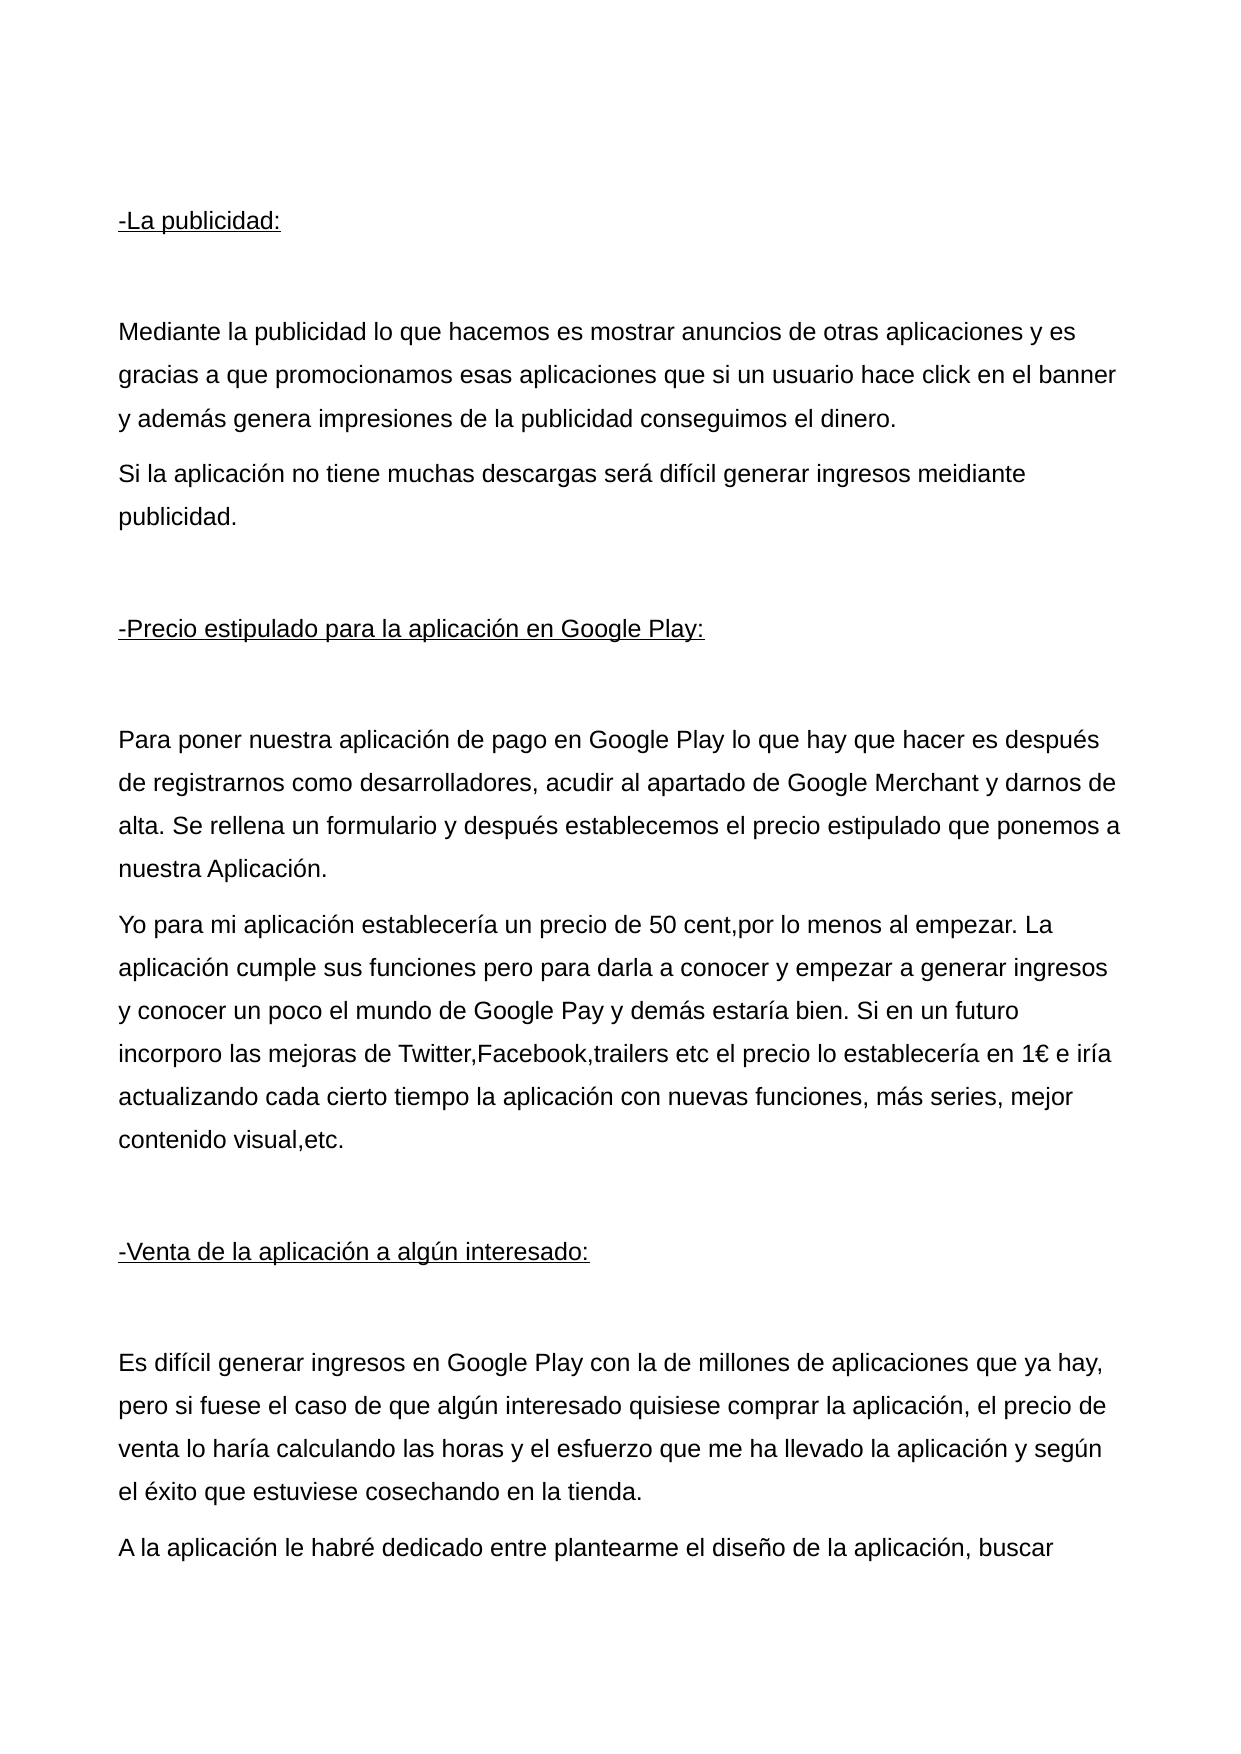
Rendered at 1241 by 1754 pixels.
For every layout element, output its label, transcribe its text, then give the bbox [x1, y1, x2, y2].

text A la aplicación le habré dedicado entre plantearme el diseño de la aplicación, buscar [118, 1533, 1122, 1562]
text -Precio estipulado para la aplicación en Google Play: [118, 614, 1122, 642]
text Para poner nuestra aplicación de pago en Google Play lo que hay que hacer es después de registrarnos como desarrolladores, acudir al apartado de Google Merchant y darnos de alta. Se rellena un formulario y después establecemos el precio estipulado que ponemos a nuestra Aplicación. [118, 725, 1122, 883]
text Yo para mi aplicación establecería un precio de 50 cent,por lo menos al empezar. La aplicación cumple sus funciones pero para darla a conocer y empezar a generar ingresos y conocer un poco el mundo de Google Pay y demás estaría bien. Si en un futuro incorporo las mejoras de Twitter,Facebook,trailers etc el precio lo establecería en 1€ e iría actualizando cada cierto tiempo la aplicación con nuevas funciones, más series, mejor contenido visual,etc. [118, 910, 1122, 1154]
text Mediante la publicidad lo que hacemos es mostrar anuncios de otras aplicaciones y es gracias a que promocionamos esas aplicaciones que si un usuario hace click en el banner y además genera impresiones de la publicidad conseguimos el dinero. [118, 317, 1122, 432]
text Es difícil generar ingresos en Google Play con la de millones de aplicaciones que ya hay, pero si fuese el caso de que algún interesado quisiese comprar la aplicación, el precio de venta lo haría calculando las horas y el esfuerzo que me ha llevado la aplicación y según el éxito que estuviese cosechando en la tienda. [118, 1348, 1122, 1506]
text -Venta de la aplicación a algún interesado: [118, 1237, 1122, 1266]
text Si la aplicación no tiene muchas descargas será difícil generar ingresos meidiante publicidad. [118, 459, 1122, 531]
text -La publicidad: [118, 206, 1122, 235]
